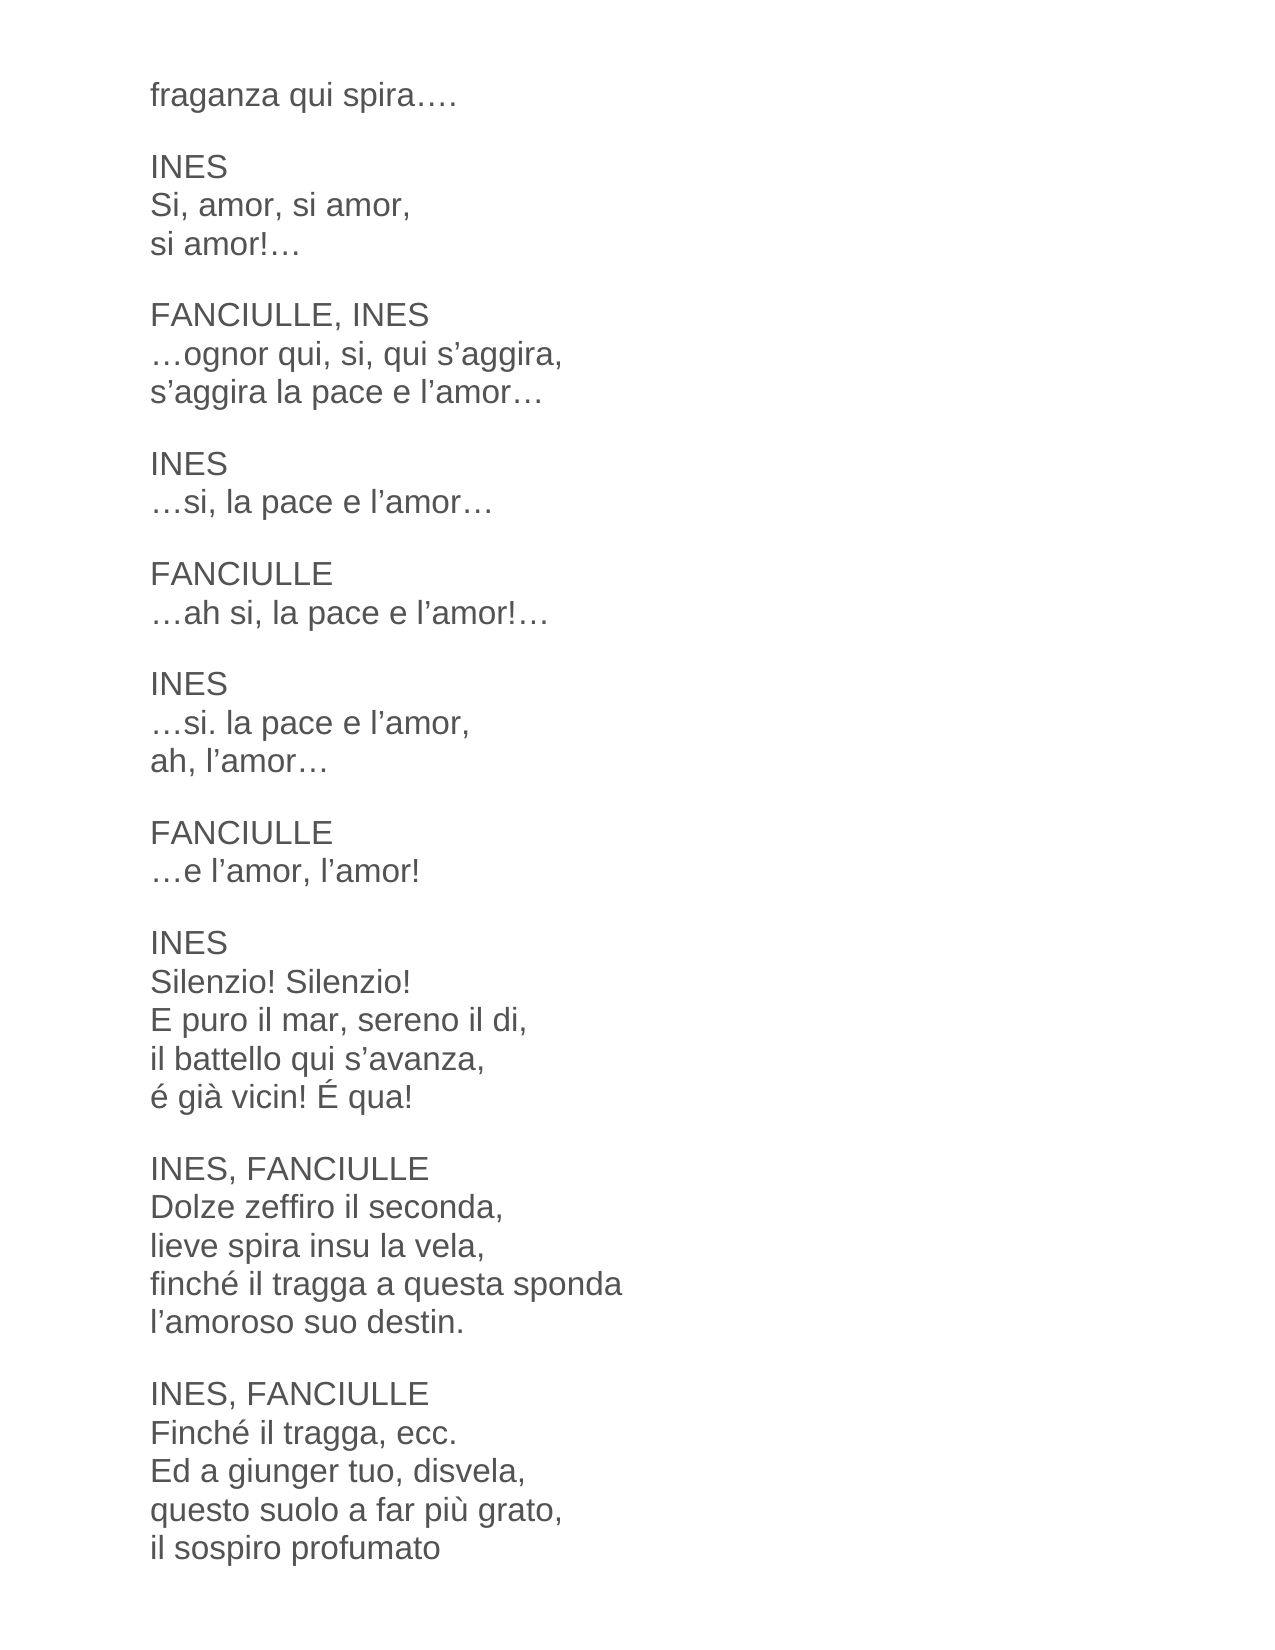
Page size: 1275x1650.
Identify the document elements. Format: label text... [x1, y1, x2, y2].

text INES Silenzio! Silenzio! E puro il mar, sereno il di, il battello qui s’avanza, é già vicin! É qua! [150, 923, 1125, 1116]
text INES, FANCIULLE Finché il tragga, ecc. Ed a giunger tuo, disvela, questo suolo a far più grato, il sospiro profumato [150, 1374, 1125, 1567]
text fraganza qui spira…. [150, 75, 1125, 113]
text FANCIULLE, INES …ognor qui, si, qui s’aggira, s’aggira la pace e l’amor… [150, 295, 1125, 411]
text INES Si, amor, si amor, si amor!… [150, 147, 1125, 262]
text FANCIULLE …e l’amor, l’amor! [150, 813, 1125, 890]
text INES …si. la pace e l’amor, ah, l’amor… [150, 664, 1125, 780]
text FANCIULLE …ah si, la pace e l’amor!… [150, 554, 1125, 631]
text INES …si, la pace e l’amor… [150, 444, 1125, 521]
text INES, FANCIULLE Dolze zeffiro il seconda, lieve spira insu la vela, finché il tragga a questa sponda l’amoroso suo destin. [150, 1149, 1125, 1341]
